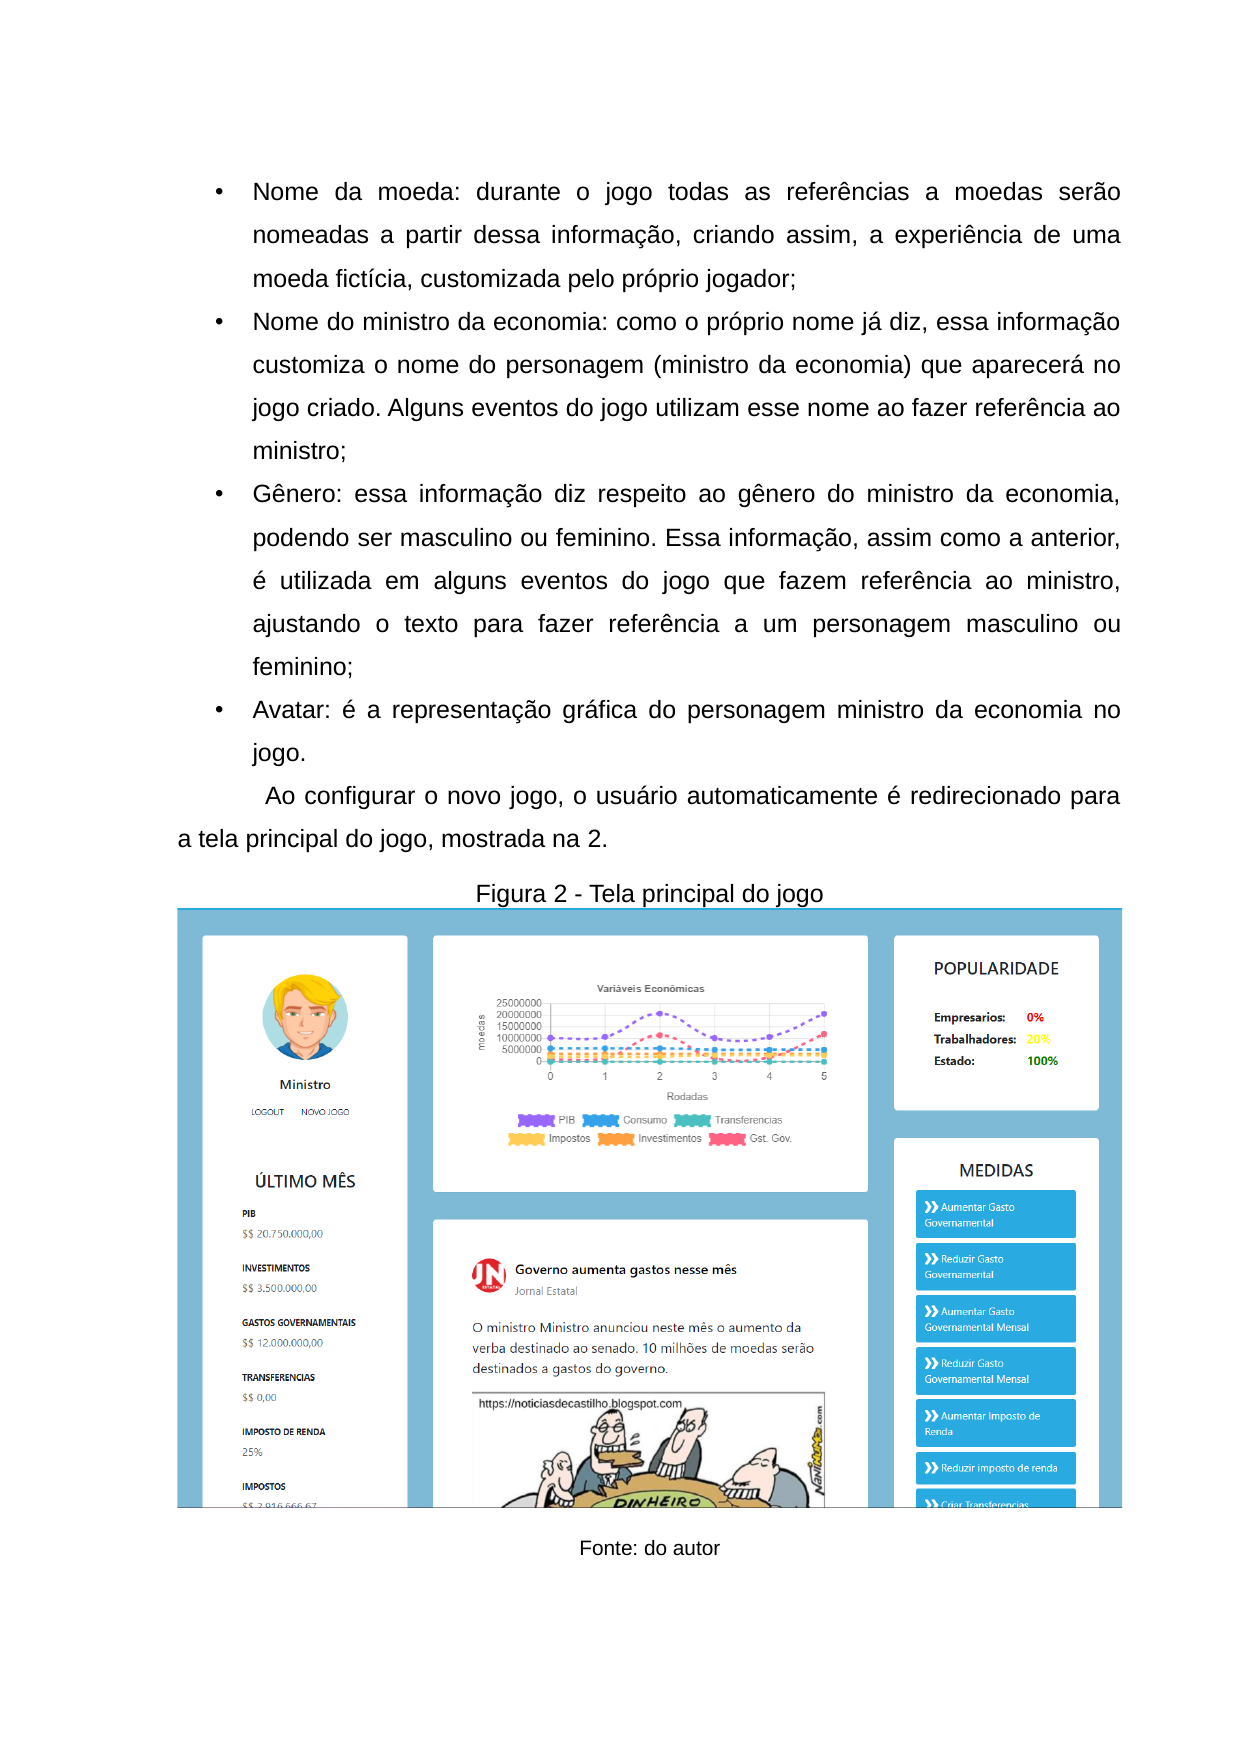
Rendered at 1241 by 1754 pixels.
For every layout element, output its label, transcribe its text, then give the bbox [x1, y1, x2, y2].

list Avatar: é a representação gráfica do personagem ministro da economia no jogo. [215, 695, 1122, 767]
text Fonte: do autor [177, 1536, 1122, 1560]
text Figura 2 - Tela principal do jogo [177, 879, 1122, 908]
list Nome do ministro da economia: como o próprio nome já diz, essa informação customiza o nome do personagem (ministro da economia) que aparecerá no jogo criado. Alguns eventos do jogo utilizam esse nome ao fazer referência ao ministro; [215, 307, 1122, 465]
list Nome da moeda: durante o jogo todas as referências a moedas serão nomeadas a partir dessa informação, criando assim, a experiência de uma moeda fictícia, customizada pelo próprio jogador; [215, 177, 1122, 292]
picture [177, 908, 1123, 1508]
list Gênero: essa informação diz respeito ao gênero do ministro da economia, podendo ser masculino ou feminino. Essa informação, assim como a anterior, é utilizada em alguns eventos do jogo que fazem referência ao ministro, ajustando o texto para fazer referência a um personagem masculino ou feminino; [215, 479, 1122, 681]
text Ao configurar o novo jogo, o usuário automaticamente é redirecionado para a tela principal do jogo, mostrada na Figura 2. [177, 781, 1122, 853]
